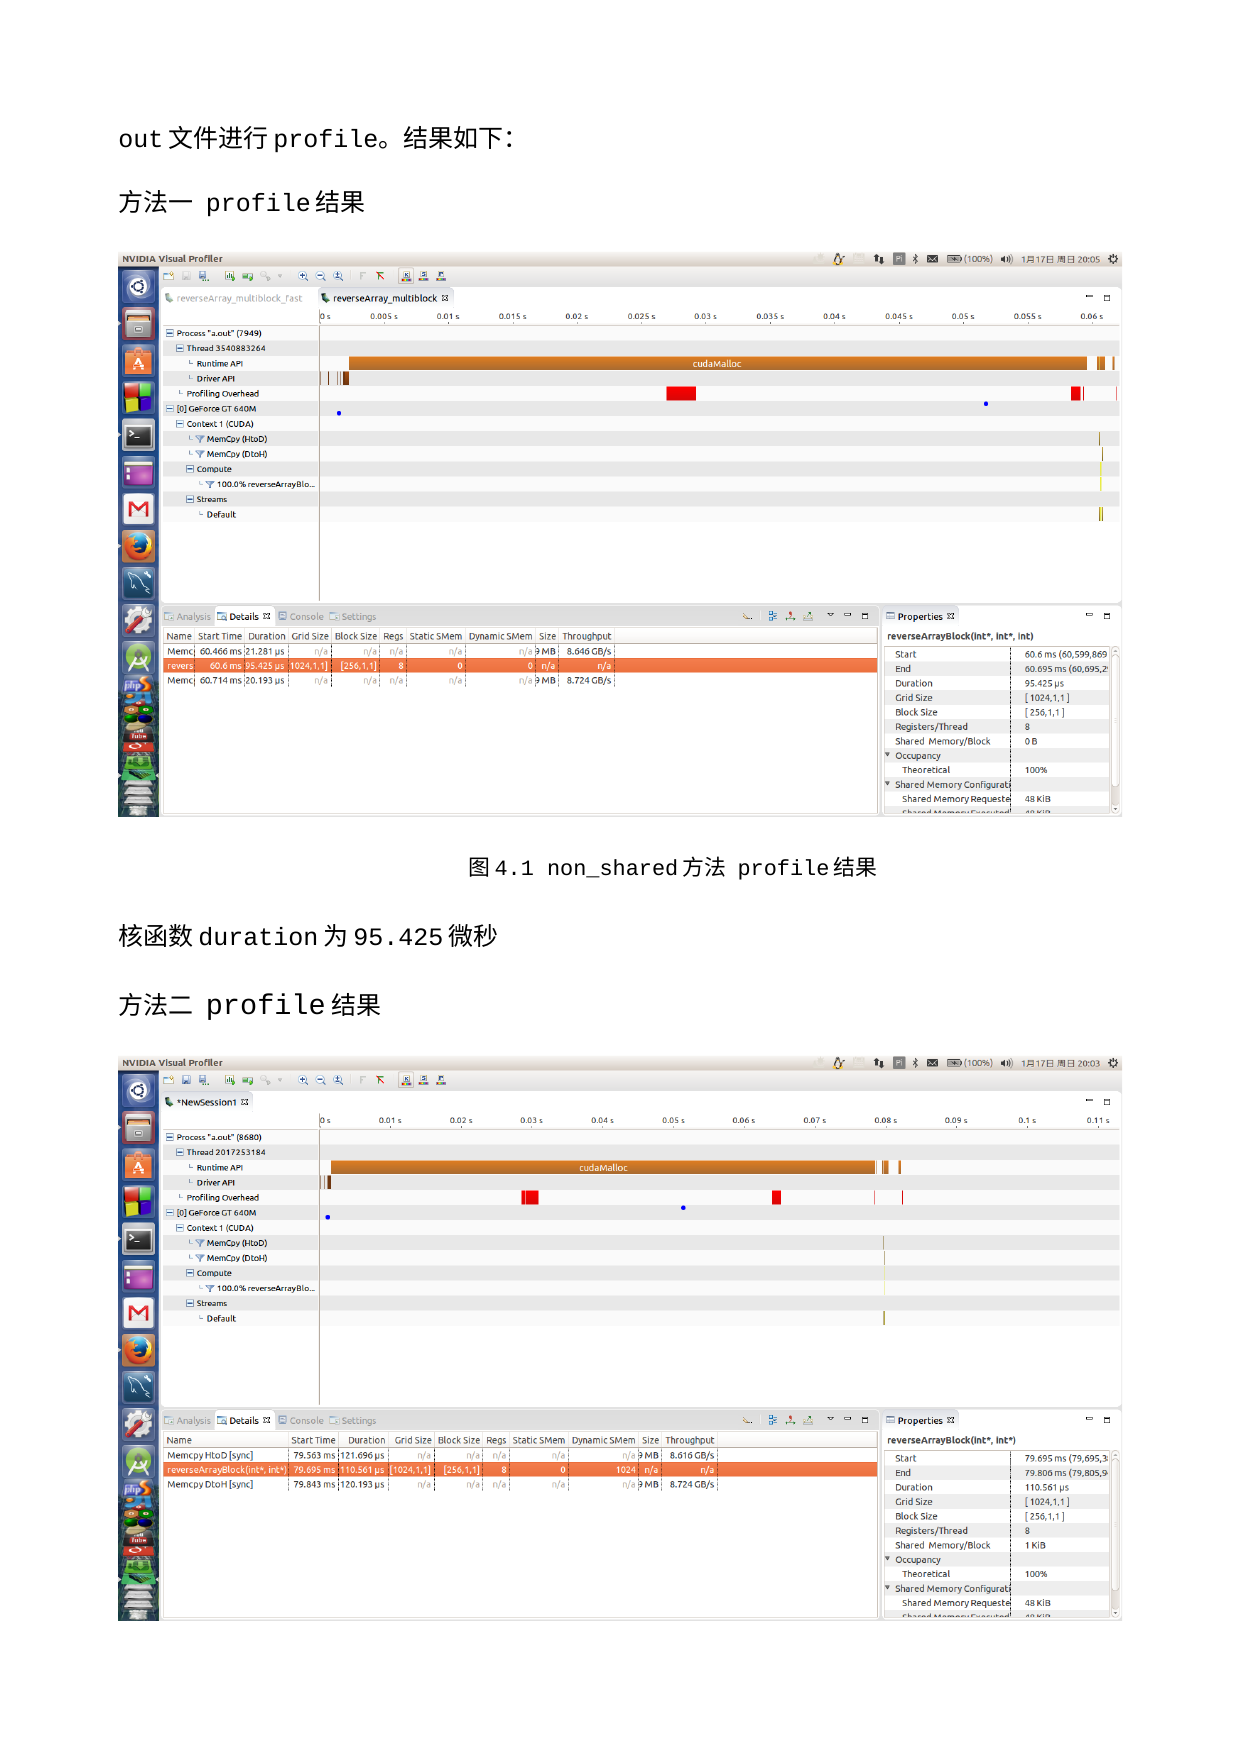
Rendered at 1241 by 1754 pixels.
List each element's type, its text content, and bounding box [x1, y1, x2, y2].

text 方法一 profile结果 [118, 183, 1122, 219]
text 图4.1 non_shared方法 profile结果 [118, 849, 1122, 883]
picture [118, 251, 1123, 817]
picture [118, 1055, 1123, 1621]
text 方法二 profile结果 [118, 985, 1122, 1023]
text out文件进行profile。结果如下： [118, 118, 1122, 154]
text 核函数duration为95.425微秒 [118, 917, 1122, 953]
